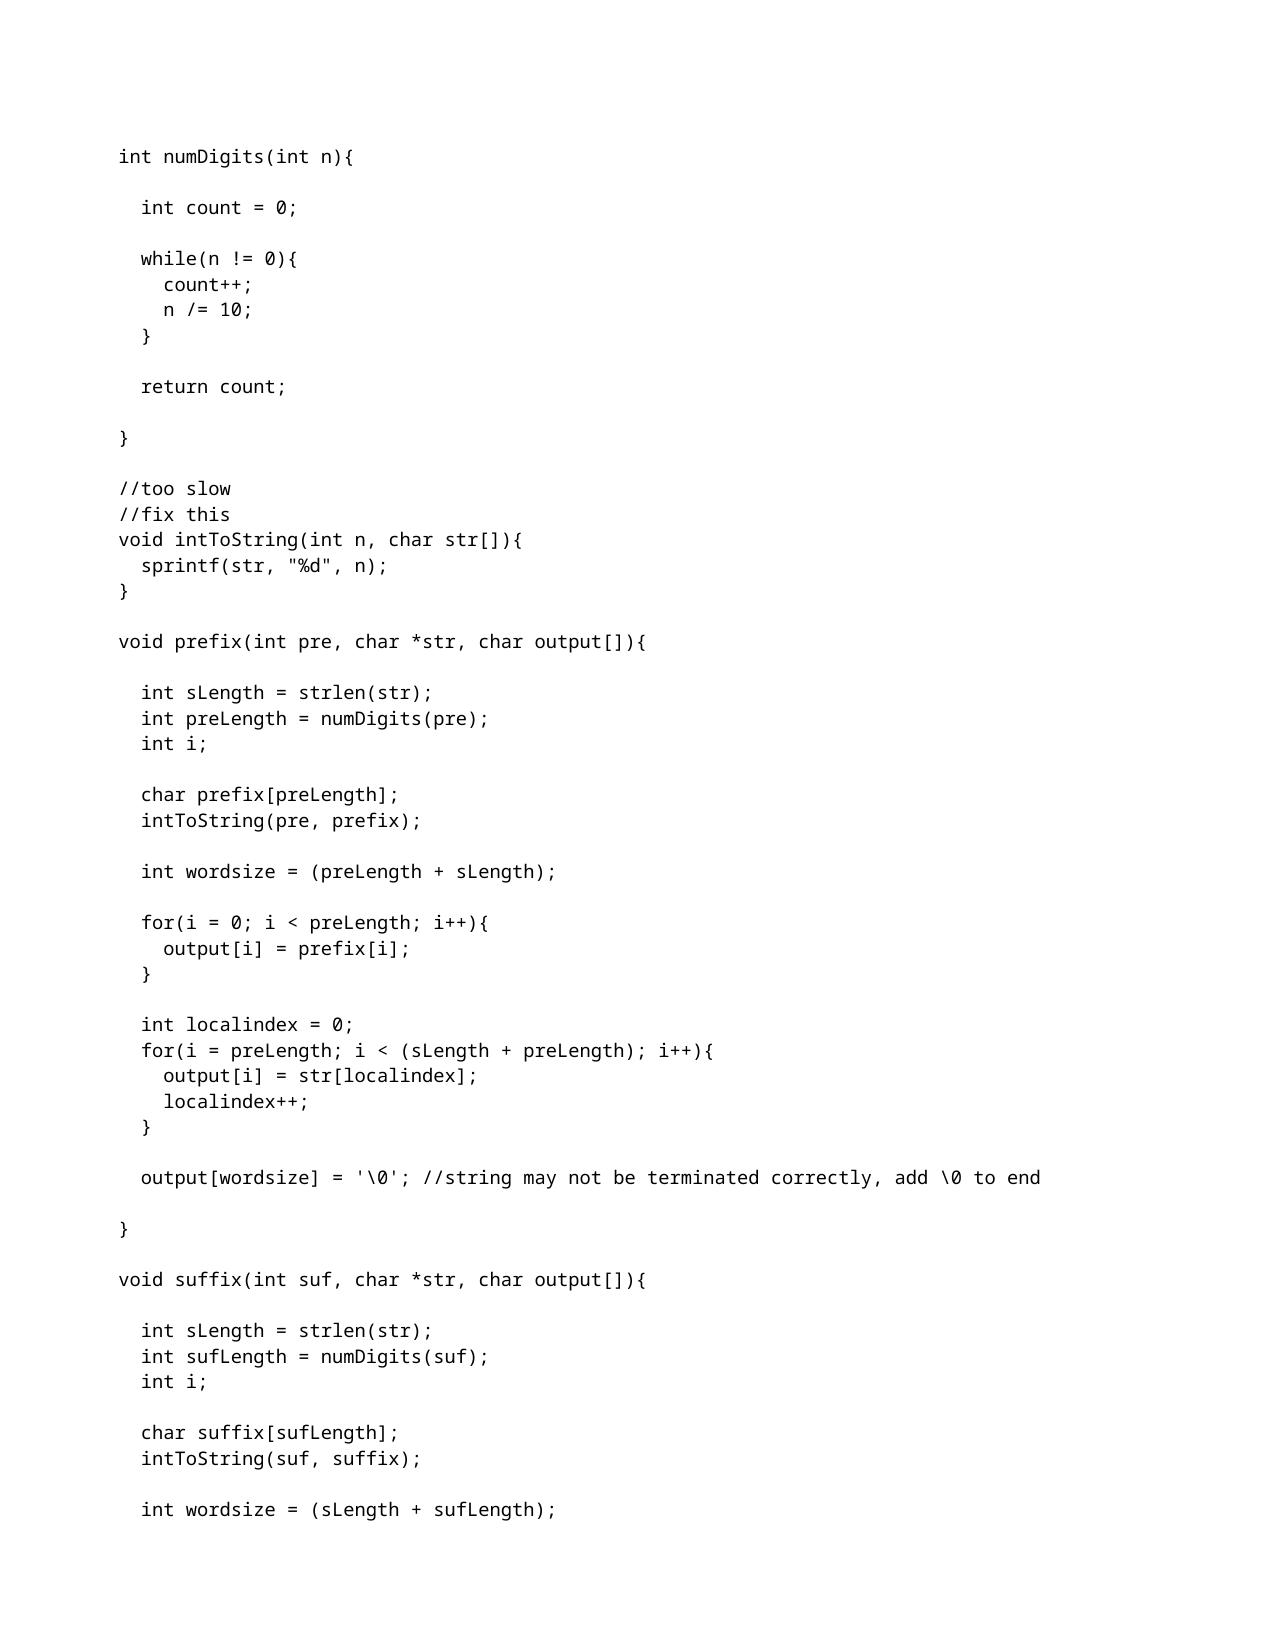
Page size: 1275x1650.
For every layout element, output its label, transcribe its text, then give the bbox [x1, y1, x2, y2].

text intToString(pre, prefix); [118, 807, 1157, 833]
text char prefix[preLength]; [118, 782, 1157, 807]
text return count; [118, 373, 1157, 399]
text localindex++; [118, 1088, 1157, 1113]
text int wordsize = (sLength + sufLength); [118, 1496, 1157, 1522]
text //fix this [118, 501, 1157, 526]
text int i; [118, 731, 1157, 756]
text for(i = preLength; i < (sLength + preLength); i++){ [118, 1037, 1157, 1062]
text int sLength = strlen(str); [118, 1318, 1157, 1343]
text } [118, 960, 1157, 986]
text void intToString(int n, char str[]){ [118, 526, 1157, 552]
text } [118, 1216, 1157, 1241]
text int sufLength = numDigits(suf); [118, 1343, 1157, 1369]
text int count = 0; [118, 195, 1157, 220]
text int preLength = numDigits(pre); [118, 705, 1157, 731]
text } [118, 1113, 1157, 1139]
text n /= 10; [118, 297, 1157, 322]
text while(n != 0){ [118, 246, 1157, 271]
text int numDigits(int n){ [118, 144, 1157, 169]
text void prefix(int pre, char *str, char output[]){ [118, 628, 1157, 654]
text output[wordsize] = '\0'; //string may not be terminated correctly, add \0 to end [118, 1164, 1157, 1190]
text void suffix(int suf, char *str, char output[]){ [118, 1267, 1157, 1292]
text int wordsize = (preLength + sLength); [118, 858, 1157, 884]
text //too slow [118, 475, 1157, 501]
text output[i] = prefix[i]; [118, 935, 1157, 960]
text char suffix[sufLength]; [118, 1420, 1157, 1445]
text int sLength = strlen(str); [118, 679, 1157, 705]
text int i; [118, 1369, 1157, 1394]
text } [118, 322, 1157, 348]
text count++; [118, 271, 1157, 297]
text for(i = 0; i < preLength; i++){ [118, 909, 1157, 935]
text } [118, 577, 1157, 603]
text sprintf(str, "%d", n); [118, 552, 1157, 577]
text intToString(suf, suffix); [118, 1445, 1157, 1471]
text output[i] = str[localindex]; [118, 1062, 1157, 1088]
text } [118, 424, 1157, 450]
text int localindex = 0; [118, 1011, 1157, 1037]
